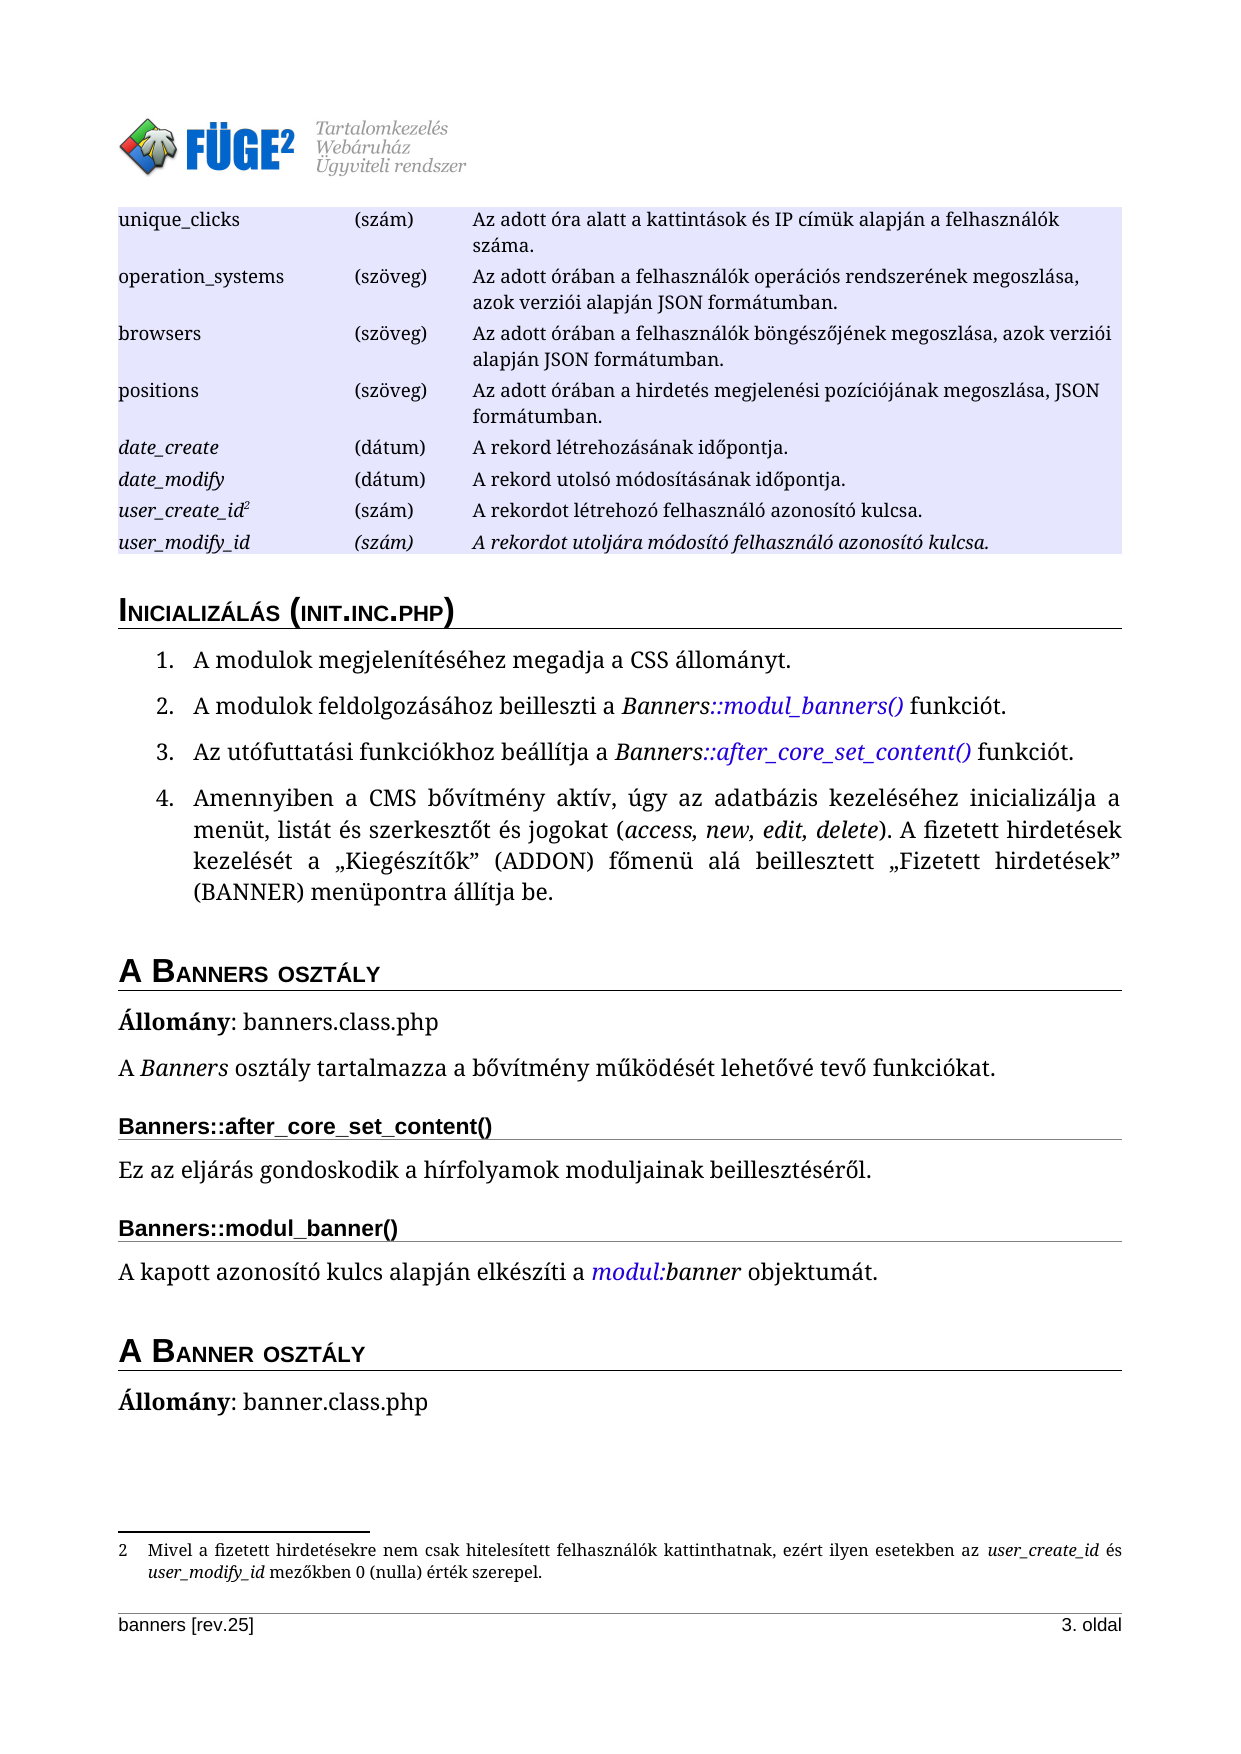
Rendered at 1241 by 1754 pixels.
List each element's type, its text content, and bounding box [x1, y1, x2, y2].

text unique_clicks (szám) Az adott óra alatt a kattintások és IP címük alapján a felhasználók száma. [118, 207, 1122, 258]
text Állomány: banner.class.php [118, 1386, 1122, 1417]
subtitle Banners::modul_banner() [118, 1215, 1122, 1241]
text Mivel a fizetett hirdetésekre nem csak hitelesített felhasználók kattinthatnak, ezért ilyen esetekben az user_create_id és user_modify_id mezőkben 0 (nulla) érték szerepel. [118, 1538, 1122, 1584]
text user_create_id (szám) A rekordot létrehozó felhasználó azonosító kulcsa. [118, 497, 1122, 523]
text Ez az eljárás gondoskodik a hírfolyamok moduljainak beillesztéséről. [118, 1154, 1122, 1185]
subtitle Banners::after_core_set_content() [118, 1113, 1122, 1139]
list Az utófuttatási funkciókhoz beállítja a Banners::after_core_set_content() funkciót. [156, 736, 1122, 767]
text A kapott azonosító kulcs alapján elkészíti a modul:banner objektumát. [118, 1256, 1122, 1287]
text date_modify (dátum) A rekord utolsó módosításának időpontja. [118, 466, 1122, 492]
subtitle Inicializálás (init.inc.php) [118, 590, 1122, 628]
list Amennyiben a CMS bővítmény aktív, úgy az adatbázis kezeléséhez inicializálja a menüt, listát és szerkesztőt és jogokat (access, new, edit, delete). A fizetett hirdetések kezelését a „Kiegészítők” (ADDON) főmenü alá beillesztett „Fizetett hirdetések” (BANNER) menüpontra állítja be. [156, 782, 1122, 907]
text Állomány: banners.class.php [118, 1006, 1122, 1037]
text user_modify_id (szám) A rekordot utoljára módosító felhasználó azonosító kulcsa. [118, 529, 1122, 554]
picture [118, 118, 473, 177]
list A modulok feldolgozásához beilleszti a Banners::modul_banners() funkciót. [156, 690, 1122, 721]
subtitle A Banner osztály [118, 1332, 1122, 1370]
subtitle A Banners osztály [118, 952, 1122, 990]
text positions (szöveg) Az adott órában a hirdetés megjelenési pozíciójának megoszlása, JSON formátumban. [118, 378, 1122, 429]
text browsers (szöveg) Az adott órában a felhasználók böngészőjének megoszlása, azok verziói alapján JSON formátumban. [118, 321, 1122, 372]
text A Banners osztály tartalmazza a bővítmény működését lehetővé tevő funkciókat. [118, 1052, 1122, 1083]
text date_create (dátum) A rekord létrehozásának időpontja. [118, 434, 1122, 460]
list A modulok megjelenítéséhez megadja a CSS állományt. [156, 644, 1122, 675]
text operation_systems (szöveg) Az adott órában a felhasználók operációs rendszerének megoszlása, azok verziói alapján JSON formátumban. [118, 264, 1122, 315]
